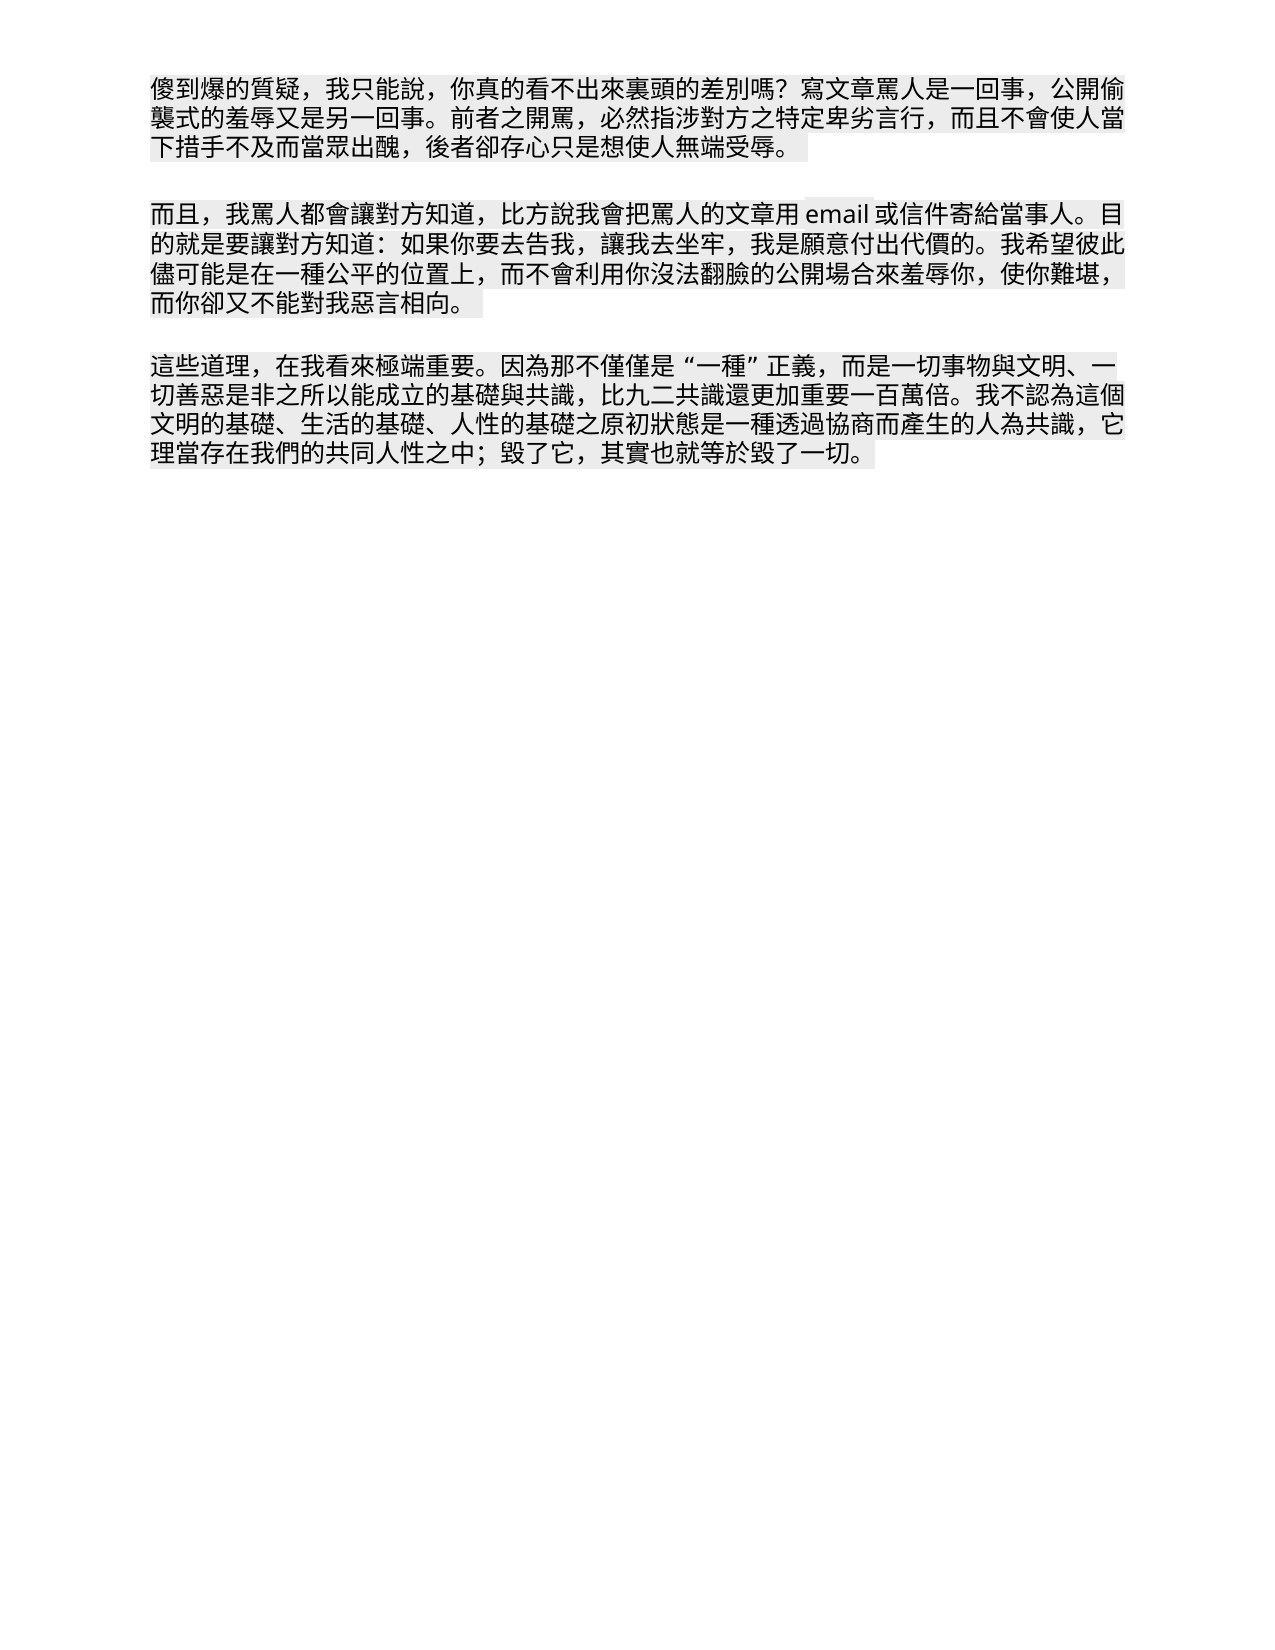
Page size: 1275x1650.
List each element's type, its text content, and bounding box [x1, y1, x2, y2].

text 卡韓政變(167)：一封公開信--致高雄市立XX幼兒園園長 (後記) 陳真 2019. 09. 12. 底下要寫的這些，並非針對這位園長，只是以之為例，說明一種至少二十幾年來隨著所謂 "民主" 而盛行的現象。很多東西事關微妙，很難三言兩語，你只能綜合著讀，也許才能知道我究竟是在說什麼。 先說這位園長，當她公開製造了一種 "刻意不握手" 的印象事實之後，面對記者詢問，她卻表示之所以刻意不握手是因為 "打從心底就是不喜歡韓國瑜"。也就是說，她之不握手不但帶有個人好惡，而且事後還加以闡釋、宣揚。這時候，妳就不能怪記者胡亂報導、製造對立，因為這個帶有政治攻擊性的對立就是妳自己所製造。 不過，園長的例子畢竟不是一個好例子，因為她之所為算是很客氣了。但是，例子雖小，背後意義卻一樣重大。 法國有個哲學家叫做 Gilles Deleuze ，他在寫什麼我從不打算細看，恐怕也看不太懂。之所以不太懂，一大部份原因可能是在他身上，而非我之魯鈍。不過，曾經讀過他的一個想法，我倒是可以理解。這個想法我曾提過，用我的話來表達差不多是這樣： 一個人渣，大家都很堵爛，巴不得他趕快去死一死。可當他真的來到死亡邊緣，飽受痛苦之際，我們就忘記了他的各種卑鄙行為與身份，而只關切他是個 "人"，對之產生憐憫。可當他又悠悠醒來，又是一尾活龍時，我們便又想他是 "誰" 來了，"媽的，這個人渣！怎麼不趕快去死一死！" 而我要說的就是 "人" 這個原初狀態之基本重要性，而不僅僅是 "誰"。這就好比說醫生每天看病，眼前的每個病人理當就是一個個 "人"，而不是 "誰誰誰"。做為一個醫生，我不管你貧富貴賤，也不在乎顏色，甚至不管你的一切是非善惡，人渣也好，大善人也罷，統統都是處於 "人" 這樣一個原初狀態。 今天，哪怕是任何一個貪官污吏，倘若掉入海裏或遭到暴徒攻擊，我一樣會拼了命跳入海裏救你或甚至為你擋拳頭擋子彈，為什麼呢？因為在那當下，你是 "誰" 已無關緊要，重要的是你是一個 "人"，你會痛苦，會哀嚎，會難堪，會感到羞辱，會恐懼，因此而有著一種生命尊嚴的基本神聖性。即便是一個人渣的痛苦也一樣具有神聖的意義與價值不是嗎？我們不該連這樣一種原初狀態的基礎人性與人倫關係都要摧毀。 但是，過去這二十幾年來，台灣政治，特別是綠營一方，卻鼓吹一種變態的私刑正義，操弄方法是這樣： 先把某種僅僅只是屬於 "觀點" 或 "意見" 的東西給抬舉成一種絕對道德 (例如台獨，例如反核，例如公投)，然後，凡是沒有把它們視為絕對道德或絕對正義的人就是敵人；對於敵人，便可根據正義之名加以任何攻擊，完全可以不擇手段。簡單說就是你根本不用把他當成一個人，儘管用一切手段去摧毀敵人們的人格、名譽、尊嚴、工作及身體安全等等等，乃至傷害其家人也沒關係。凡是這麼做的人，就會受到主流社會的歌頌與稱讚。 我講得很文雅，但是各位只要想一想現實生活中的各種攻擊實例就能明白，韓國瑜及其家人之一整年每天被抹黑就是一例。這樣一種變態的私刑正義往往相當卑鄙，因為它從來都不是以弱擊強，而是專門打落水狗，打擊少數異已或弱勢，就如同過去台灣人 (特別是年輕一代) 群起攻擊人數少得可憐的台獨，而如今卻群起傷害人數同樣少得可憐的主張統一者一樣。 這樣一種變態的私刑正義認為：只要我站在主流這一邊，只要我自認為是對的，我便可為所欲為。 這傷害了兩個東西，一是人性，傷害了我所說的人倫關係的原初狀態，傷害了做為一個人應有的生命尊嚴之神聖性，其次也傷害了一種基本秩序，比方說某種典章制度與禮儀規範或是文官體系等等等。 為什麼我們常說文官體系的中立價值很重要，因為它是一個文明社會之所以有可能運作的基礎。這樣一種基礎或中立性一旦摧毀，其實就等於摧毀了一個社會，而這就是民進黨長年以來所鼓吹的所謂 "民主自由"，鼓勵任何人根據某種主流顏色去傷害任何少數異己，然後說這就是正義。 例子說不完，但我可以舉三個曾經說過的反例： 一，大約三十年前，我的好朋友翁金珠老師好像是當立委 (民進黨)。有一天，她跟我提到說她帶了一些學生去立法院參加一個好像是反對高學費的公聽會，會議中也有教育部官員參加。翁老師說，那些她帶去的學生講話態度很囂張跋扈，很不客氣，罵官員像在罵狗一樣。翁老師很生氣，就反過來罵這些學生說 "你們怎麼可以用這種態度對人、特別是對長輩講話？" 我聽了很感動，因為我相信這事很重要，它很微妙，但很基本，它就像浴盆裏的小嬰兒，在伸張所謂正義的同時，我們應該把髒水倒掉，但不要連嬰兒也一起倒掉了。 二，1987年解嚴前後，我曾經在黨外雜誌義務工作兩三年。有一天，高雄有個群眾抗爭。我既是記者也是參與者。那一次，群眾逮到一個人身上偷帶相機，認定是特務，於是一群人馬上把他包圍起來，對他動粗。我清楚記得當有人往他臉上揮出第一拳時，那個特務的眼角隨即裂開，湧出一股鮮血。我一直記得他極度驚懼的眼神。接著便是群眾一擁而上的拳打腳踢。 群眾都認識我，我大聲叫大家不要打，但是沒有人要聽我的，情急之下我就抱住那個特務，用背部幫他擋拳頭，同時幫他擠出一道空間，讓他脫逃。他像飛一樣地逃走了，連相機都不要了。 事後，我寫了一篇報導，但我沒寫我掩護他逃走的這一段，我只文謅謅地寫說，"當他眼角湧出一股鮮血時，映照著熾熱的陽光，感覺異樣地刺眼"。雜誌社老闆事後責怪我怎麼寫這種 "同情特務" 的文章。我沒有回答。他要是知道我在現場還替特務挨揍、幫忙逃走，恐怕會懷疑我是不是也是特務。 可是，在那當下，他就只是一個 "人"，一個陷入極度驚孔、滿臉鮮血的人，我不幫他要幫誰？ 其實，與其說我幫他，不如說幫我自己，幫每個跟我一樣具有基本生命尊嚴的人。 不久之後，進入九零年代。所謂 "民主" 越來越興盛，越來越囂張跋扈，我也越來越不習慣，於是就離開了黨外雜誌，慢慢也離開了黨外圈子。 三，1995年，我考上公費留學。1997年7月1號，香港回歸祖國那一天，我卻飄洋過海來到英國。考上公費留學出國之前，被迫必須接受教育部的 "訓練" 與 "講習"，連怎麼吃西餐也要教，一連幾天的課程。營隊結束那一天，教育部官員說會有個晚會，要我們準備些才藝上台表演，表演給連戰等高官看。 那時候，連戰和李登輝正聯手競選總統與副總統，聲勢很高，勢必會當選連任。一聽到連戰要來，我就問教育部官員說我可以不參加晚會嗎？官員回答說不行，還威脅說我若不參加，有可能會被取消公費留學的資格。我頓時陷入天人交戰，一方面我不想要假裝友善地面對連戰等人，另一方面我也怕因此失去全額公費留學的資格。 後來，我還是決定不參加晚會。我不但不參加，我還立即在好像是中國時報上寫了篇文章說，連戰不應該利用身為副總統的身份來公費留學生的晚會上拉票。沒想到，文章登出後，媒體竟然自行 "引申"，報導出一些假新聞，說我當眾在晚會上拒絕和連戰握手。 很多綠營的人看了報導，跑來跟我說我很勇敢。我只好一再否認，此事完全子虛烏有，我根本沒去參加晚會，更不是那種會當面給人難堪的人；我沒那麼沒出息。我若真的要挑戰連戰，就會在其它適當的場合，以其他適當的方式進行，絕不會在一種與政治不相干的晚會上以搞偷襲的方式讓人當眾難堪；我不知道那樣做有何意義。 我反對的又不是 "他"，而是他當時所代表的政治意義及行事作風，我在留學生晚會上去傷害 "他" 幹嘛呢？人家如果公開要跟我握手，我不會去傷害對方這樣一個基本的善意，哪怕它只是一個形式，因為維護這樣一個形式或禮儀十分重要。韓國瑜就算看妳不順眼，他還是一樣得低頭哈腰對妳鞠躬致敬、頒獎給妳不是嗎？難道我們應該期待雙方都各自發揮一己好惡來互相找機會羞辱對方？ 但是，台灣這二十幾年來卻不斷鼓吹傷害少數異己，歌頌這樣一種病態的私刑正義，視之為英雄行徑，真是很可恥，很沒出息。因為，藉著主流媒體之優勢，打的全是落水狗；你怎麼不在蔣介石的年代，公開拒絕跟蔣公握手試試？ 這樣一種病態的私刑正義，反映了人性中極其可笑卑鄙的一面，非常窩囊無恥。你看，市面上一大堆所謂社運，所謂抗爭，所謂學運，搞的往往就是這一套沒出息的打落水狗把戲；打完之後，掌聲雷動，媒體歌頌。請問天底下有這麼廉價的社運嗎？有這麼好康的學運嗎？那不叫運動，那叫做主流動員打落水狗。 我常想起這樣一個極端畫面：John Pilger 在 "打破沉默：第三次世界大戰已然展開" (https://bit.ly/2kgmhxO) 中提到，當利比亞領導人達格費被美軍拿一把軍刀捅入肛門抽插旋轉，「雞姦」而死時，希拉蕊在銀幕上及時觀看這一幕，竟然興高采烈非常開心地大喊著：「我們來了！我們都看見了！這傢伙死了耶！」 如果你能理解這一幕之可悲，也許就能理解我在說的什麼原初狀態。今天，就算是真正惡貫滿盈的希拉蕊都不應該遭受非人待遇，都一樣具有生命的基本尊嚴。 很多傻蛋也許會說，那你怎麼可以寫文章罵比方說郭台銘或柯文哲是混蛋人渣？對於這種傻到爆的質疑，我只能說，你真的看不出來裏頭的差別嗎？寫文章罵人是一回事，公開偷襲式的羞辱又是另一回事。前者之開罵，必然指涉對方之特定卑劣言行，而且不會使人當下措手不及而當眾出醜，後者卻存心只是想使人無端受辱。 而且，我罵人都會讓對方知道，比方說我會把罵人的文章用email或信件寄給當事人。目的就是要讓對方知道：如果你要去告我，讓我去坐牢，我是願意付出代價的。我希望彼此儘可能是在一種公平的位置上，而不會利用你沒法翻臉的公開場合來羞辱你，使你難堪，而你卻又不能對我惡言相向。 這些道理，在我看來極端重要。因為那不僅僅是 “一種” 正義，而是一切事物與文明、一切善惡是非之所以能成立的基礎與共識，比九二共識還更加重要一百萬倍。我不認為這個文明的基礎、生活的基礎、人性的基礎之原初狀態是一種透過協商而產生的人為共識，它理當存在我們的共同人性之中；毀了它，其實也就等於毀了一切。 [150, 75, 1125, 469]
